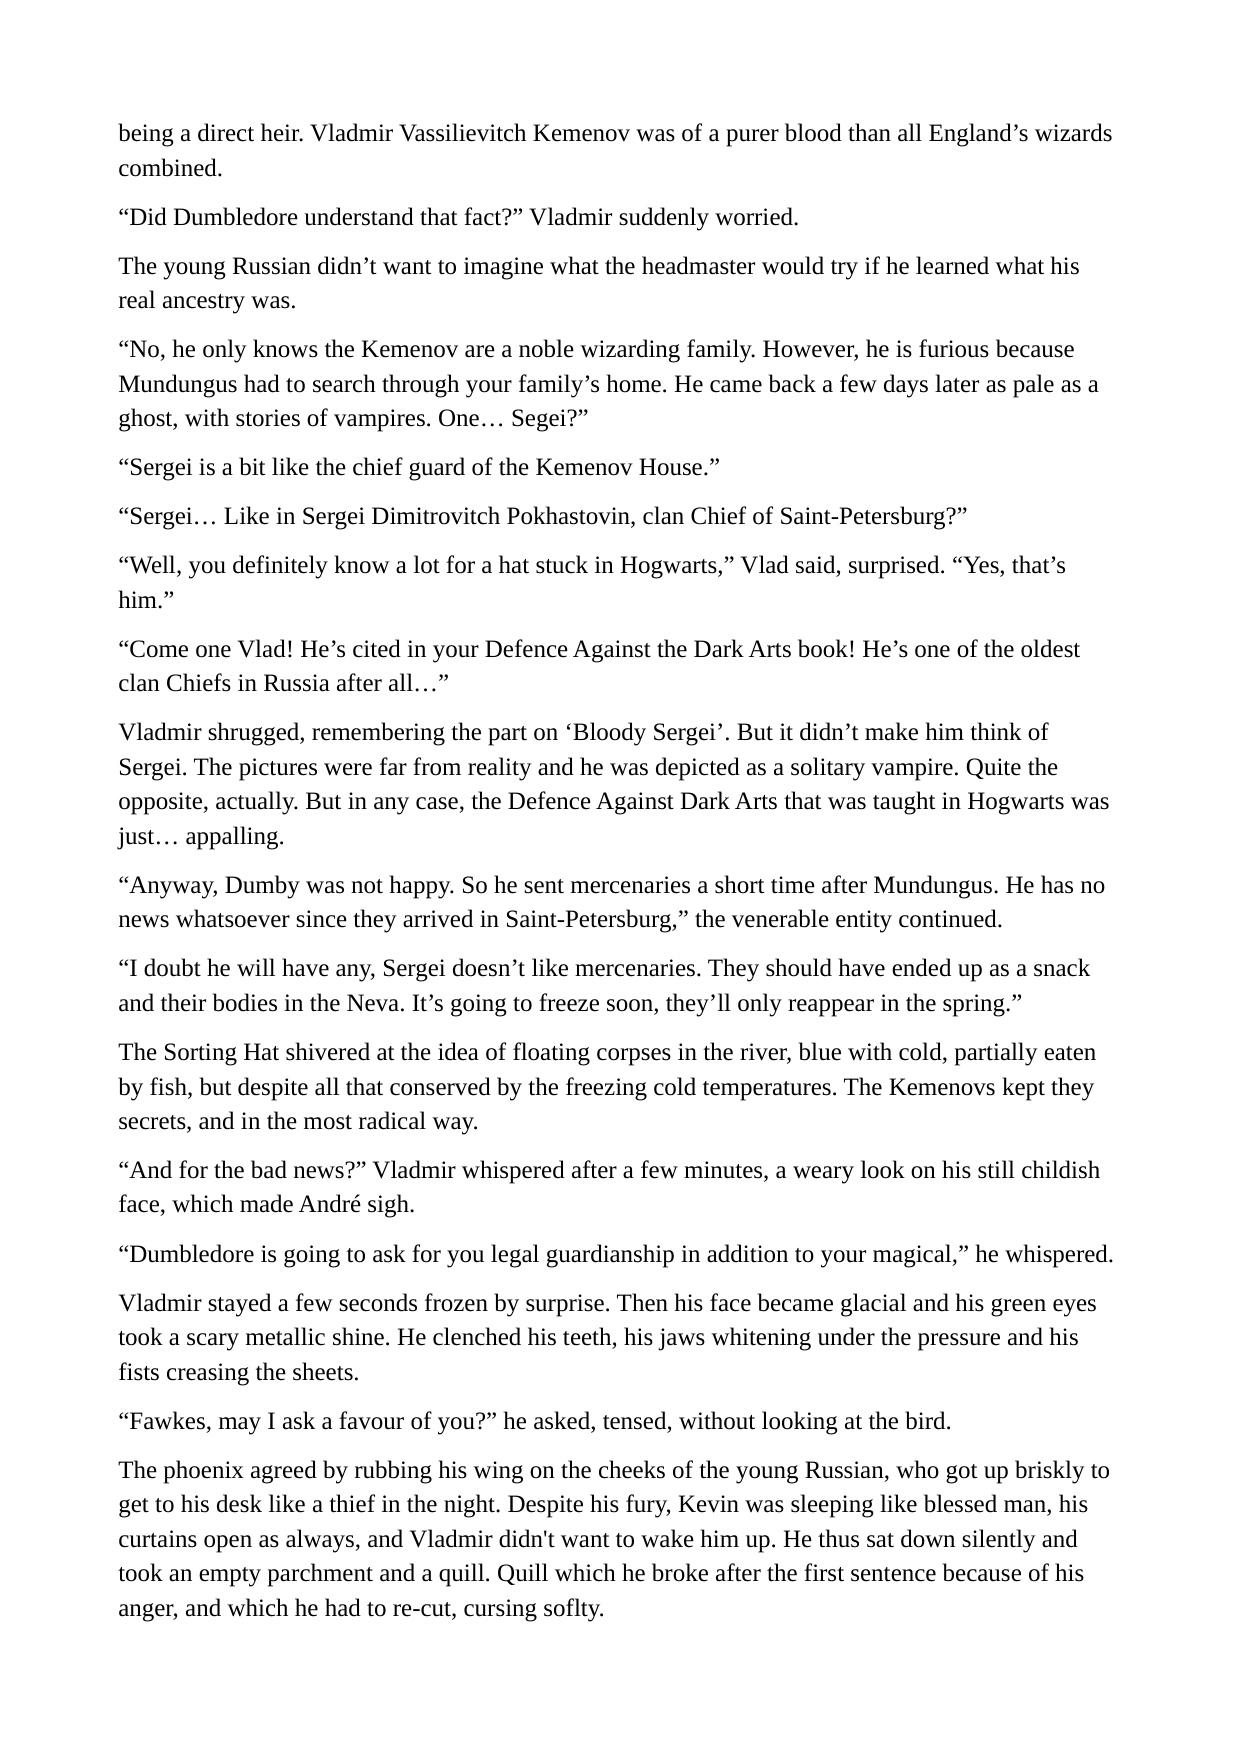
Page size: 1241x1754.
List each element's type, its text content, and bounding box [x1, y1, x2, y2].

text The young Russian didn’t want to imagine what the headmaster would try if he learned what his real ancestry was. [118, 251, 1122, 314]
text Vladmir shrugged, remembering the part on ‘Bloody Sergei’. But it didn’t make him think of Sergei. The pictures were far from reality and he was depicted as a solitary vampire. Quite the opposite, actually. But in any case, the Defence Against Dark Arts that was taught in Hogwarts was just… appalling. [118, 717, 1122, 850]
text “Sergei… Like in Sergei Dimitrovitch Pokhastovin, clan Chief of Saint-Petersburg?” [118, 501, 1122, 530]
text The phoenix agreed by rubbing his wing on the cheeks of the young Russian, who got up briskly to get to his desk like a thief in the night. Despite his fury, Kevin was sleeping like blessed man, his curtains open as always, and Vladmir didn't want to wake him up. He thus sat down silently and took an empty parchment and a quill. Quill which he broke after the first sentence because of his anger, and which he had to re-cut, cursing soflty. [118, 1455, 1122, 1621]
text “Did Dumbledore understand that fact?” Vladmir suddenly worried. [118, 202, 1122, 230]
text “Dumbledore is going to ask for you legal guardianship in addition to your magical,” he whispered. [118, 1239, 1122, 1267]
text “Come one Vlad! He’s cited in your Defence Against the Dark Arts book! He’s one of the oldest clan Chiefs in Russia after all…” [118, 634, 1122, 697]
text being a direct heir. Vladmir Vassilievitch Kemenov was of a purer blood than all England’s wizards combined. [118, 118, 1122, 181]
text “Well, you definitely know a lot for a hat stuck in Hogwarts,” Vlad said, surprised. “Yes, that’s him.” [118, 550, 1122, 614]
text “I doubt he will have any, Sergei doesn’t like mercenaries. They should have ended up as a snack and their bodies in the Neva. It’s going to freeze soon, they’ll only reappear in the spring.” [118, 953, 1122, 1017]
text Vladmir stayed a few seconds frozen by surprise. Then his face became glacial and his green eyes took a scary metallic shine. He clenched his teeth, his jaws whitening under the pressure and his fists creasing the sheets. [118, 1288, 1122, 1385]
text The Sorting Hat shivered at the idea of floating corpses in the river, blue with cold, partially eaten by fish, but despite all that conserved by the freezing cold temperatures. The Kemenovs kept they secrets, and in the most radical way. [118, 1037, 1122, 1135]
text “No, he only knows the Kemenov are a noble wizarding family. However, he is furious because Mundungus had to search through your family’s home. He came back a few days later as pale as a ghost, with stories of vampires. One… Segei?” [118, 334, 1122, 432]
text “Anyway, Dumby was not happy. So he sent mercenaries a short time after Mundungus. He has no news whatsoever since they arrived in Saint-Petersburg,” the venerable entity continued. [118, 870, 1122, 933]
text “And for the bad news?” Vladmir whispered after a few minutes, a weary look on his still childish face, which made André sigh. [118, 1155, 1122, 1218]
text “Sergei is a bit like the chief guard of the Kemenov House.” [118, 452, 1122, 481]
text “Fawkes, may I ask a favour of you?” he asked, tensed, without looking at the bird. [118, 1406, 1122, 1434]
